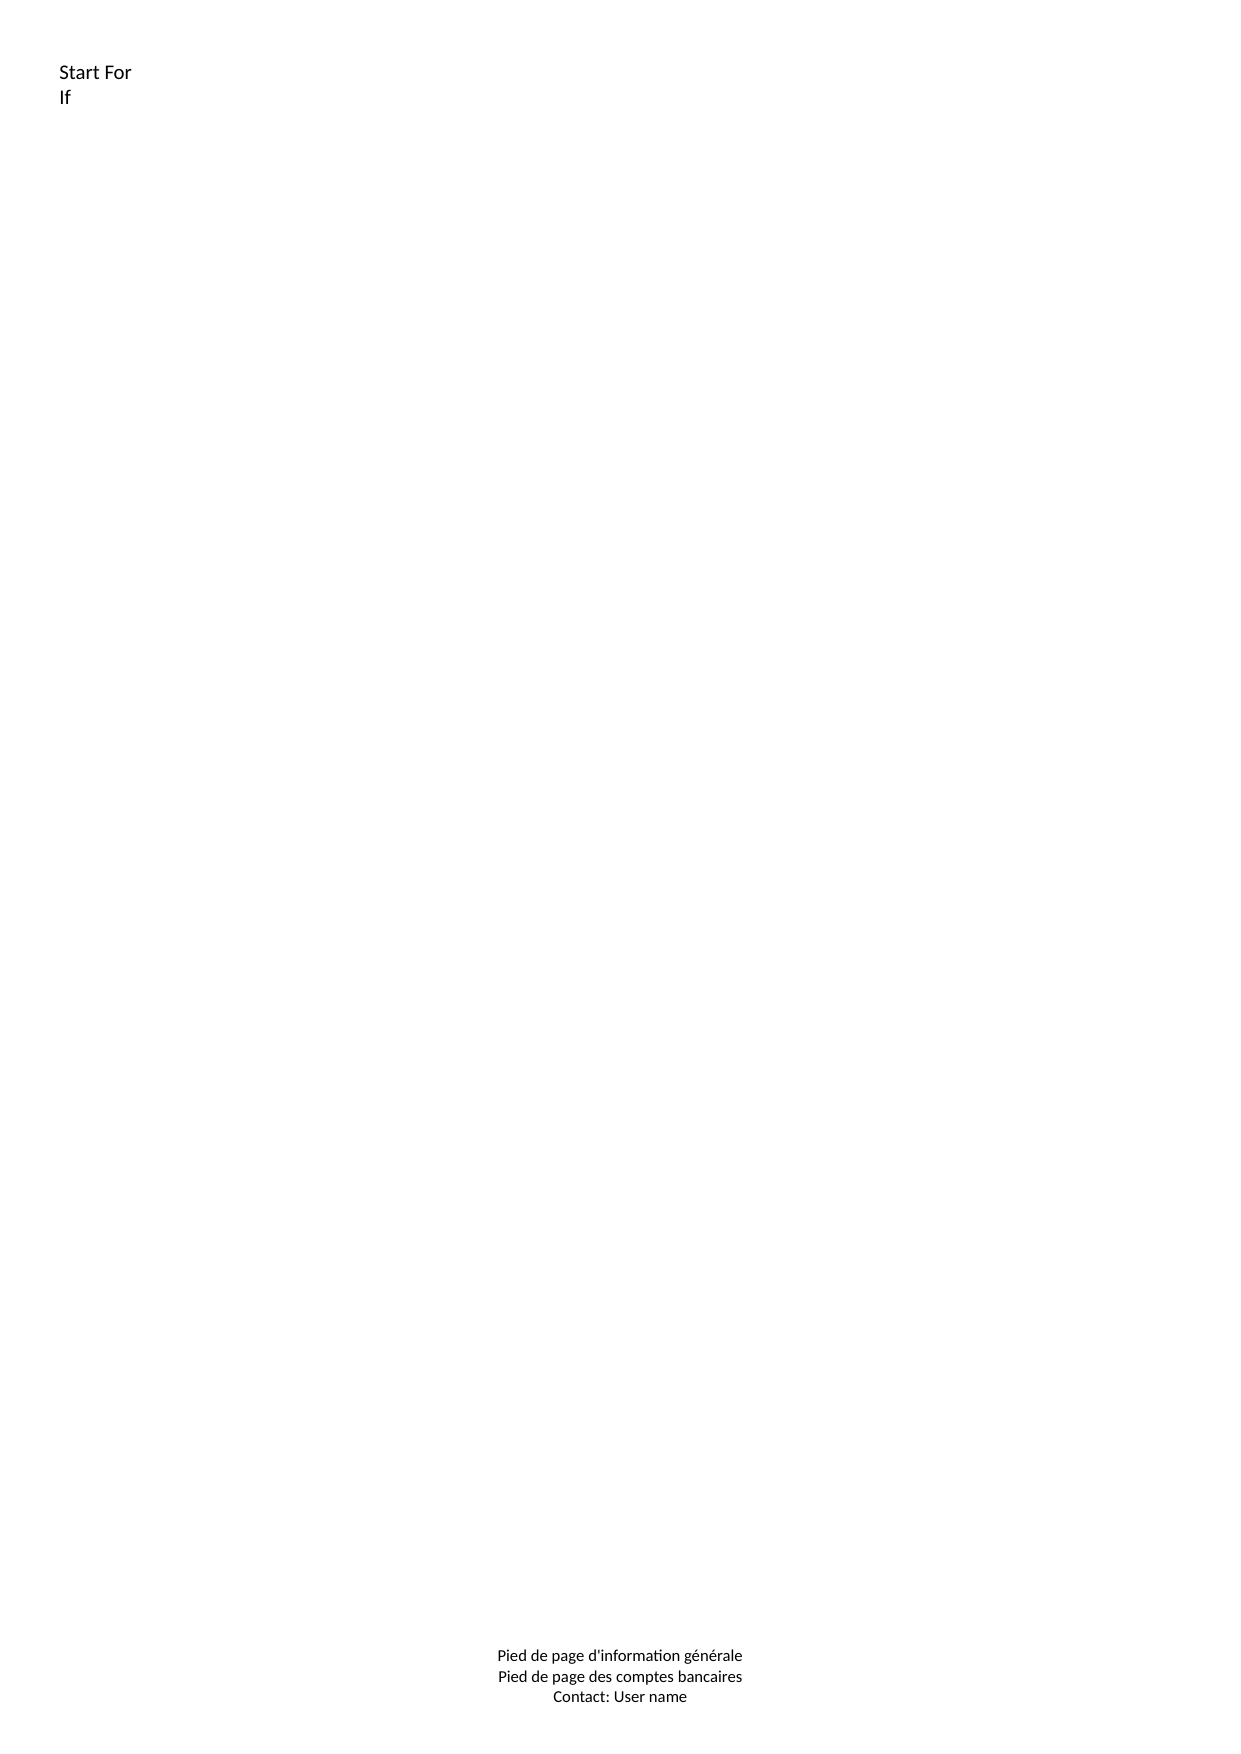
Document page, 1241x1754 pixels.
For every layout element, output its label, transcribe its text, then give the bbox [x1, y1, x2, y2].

text Start For [59, 59, 1181, 84]
text If [59, 84, 1181, 110]
